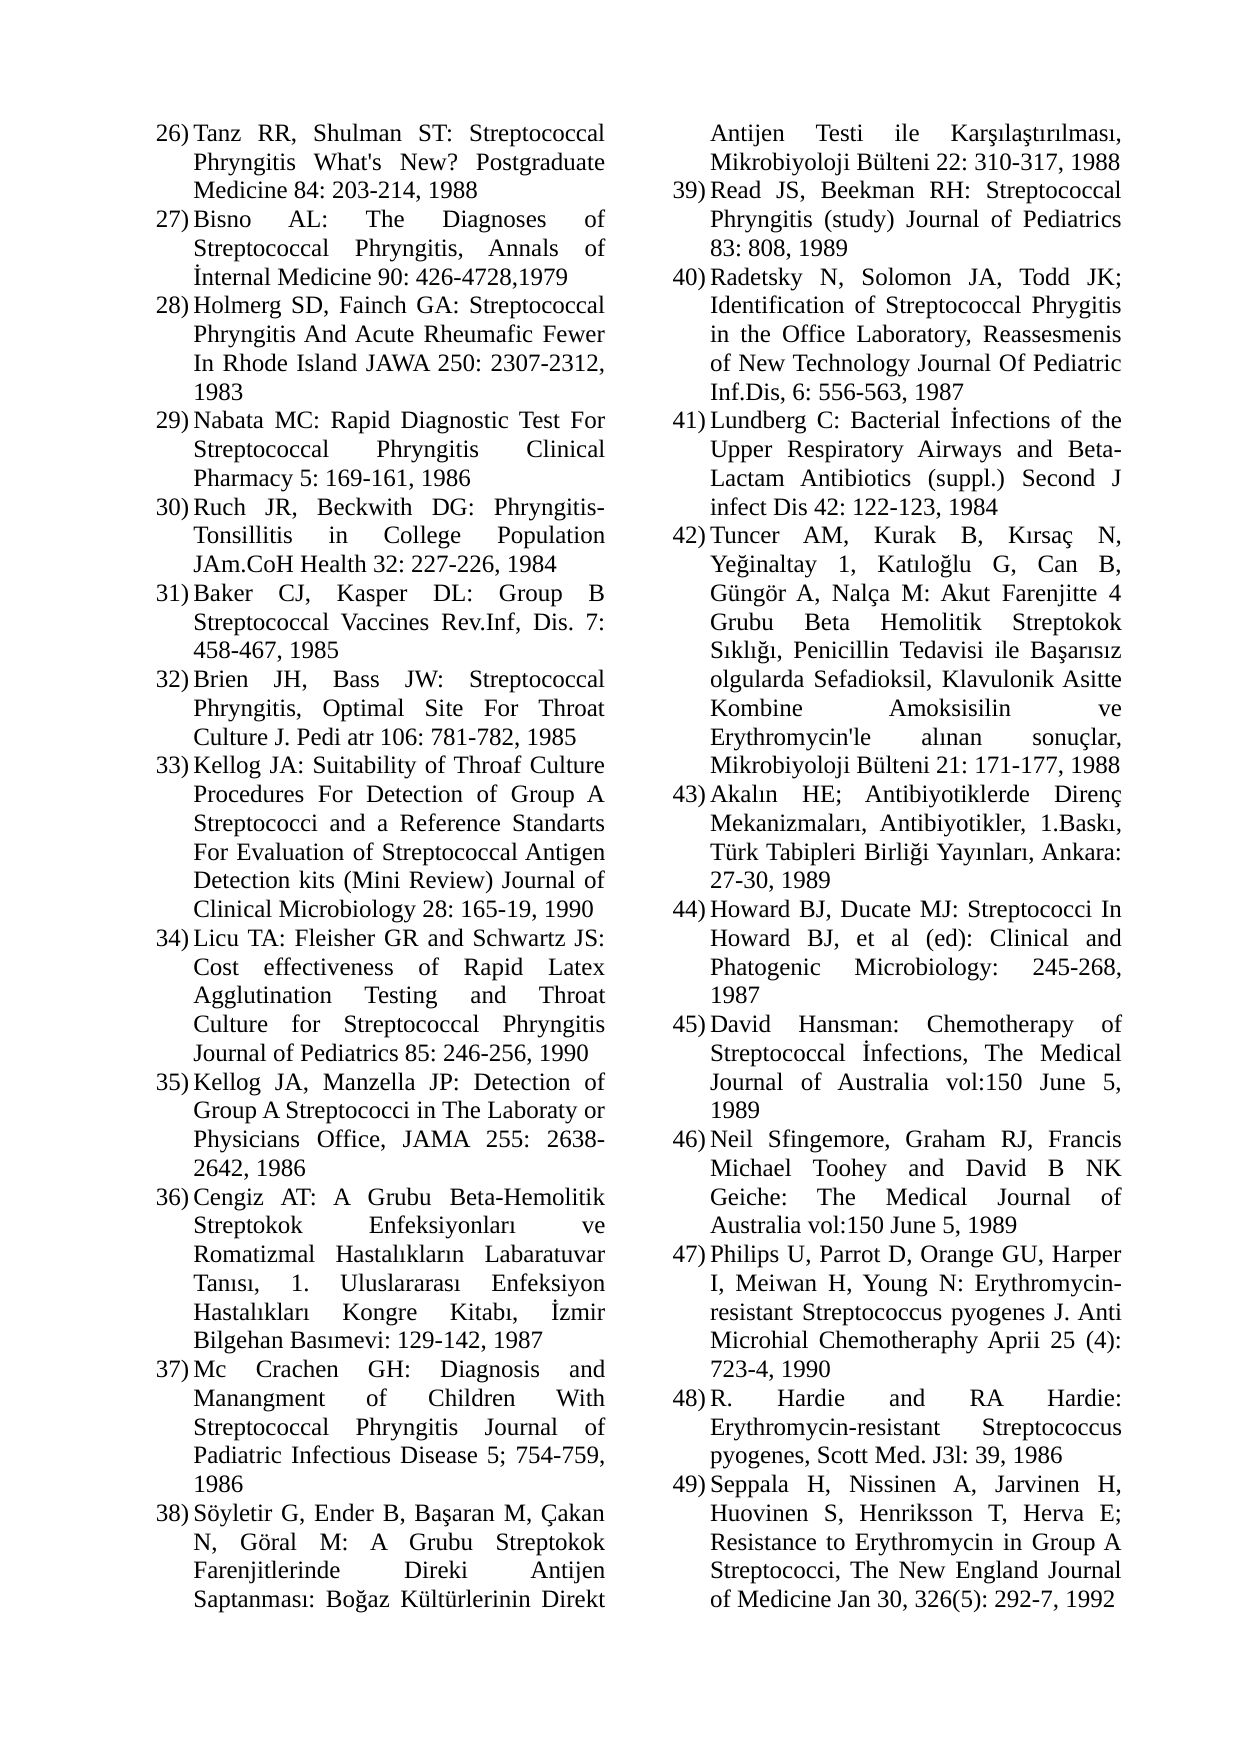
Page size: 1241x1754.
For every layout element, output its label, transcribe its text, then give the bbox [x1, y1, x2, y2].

list Ruch JR, Beckwith DG: Phryngitis-Tonsillitis in College Population JAm.CoH Health 32: 227-226, 1984 [156, 492, 605, 578]
list Licu TA: Fleisher GR and Schwartz JS: Cost effectiveness of Rapid Latex Agglutination Testing and Throat Culture for Streptococcal Phryngitis Journal of Pediatrics 85: 246-256, 1990 [156, 923, 605, 1067]
list Bisno AL: The Diagnoses of Streptococcal Phryngitis, Annals of İnternal Medicine 90: 426-4728,1979 [156, 204, 605, 291]
list Cengiz AT: A Grubu Beta-Hemolitik Streptokok Enfeksiyonları ve Romatizmal Hastalıkların Labaratuvar Tanısı, 1. Uluslararası Enfeksiyon Hastalıkları Kongre Kitabı, İzmir Bilgehan Basımevi: 129-142, 1987 [156, 1182, 605, 1354]
list Lundberg C: Bacterial İnfections of the Upper Respiratory Airways and Beta-Lactam Antibiotics (suppl.) Second J infect Dis 42: 122-123, 1984 [672, 406, 1122, 521]
list Philips U, Parrot D, Orange GU, Harper I, Meiwan H, Young N: Erythromycin-resistant Streptococcus pyogenes J. Anti Microhial Chemotheraphy Aprii 25 (4): 723-4, 1990 [672, 1239, 1122, 1383]
list Tanz RR, Shulman ST: Streptococcal Phryngitis What's New? Postgraduate Medicine 84: 203-214, 1988 [156, 118, 605, 204]
list Read JS, Beekman RH: Streptococcal Phryngitis (study) Journal of Pediatrics 83: 808, 1989 [672, 176, 1122, 262]
list R. Hardie and RA Hardie: Erythromycin-resistant Streptococcus pyogenes, Scott Med. J3l: 39, 1986 [672, 1383, 1122, 1469]
list Seppala H, Nissinen A, Jarvinen H, Huovinen S, Henriksson T, Herva E; Resistance to Erythromycin in Group A Streptococci, The New England Journal of Medicine Jan 30, 326(5): 292-7, 1992 [672, 1469, 1122, 1613]
list Antijen Testi ile Karşılaştırılması, Mikrobiyoloji Bülteni 22: 310-317, 1988 [672, 118, 1122, 176]
list Nabata MC: Rapid Diagnostic Test For Streptococcal Phryngitis Clinical Pharmacy 5: 169-161, 1986 [156, 406, 605, 492]
list Söyletir G, Ender B, Başaran M, Çakan N, Göral M: A Grubu Streptokok Farenjitlerinde Direki Antijen Saptanması: Boğaz Kültürlerinin Direkt [156, 1498, 605, 1613]
list Kellog JA, Manzella JP: Detection of Group A Streptococci in The Laboraty or Physicians Office, JAMA 255: 2638-2642, 1986 [156, 1067, 605, 1182]
list Brien JH, Bass JW: Streptococcal Phryngitis, Optimal Site For Throat Culture J. Pedi atr 106: 781-782, 1985 [156, 664, 605, 751]
list Howard BJ, Ducate MJ: Streptococci In Howard BJ, et al (ed): Clinical and Phatogenic Microbiology: 245-268, 1987 [672, 894, 1122, 1009]
list Mc Crachen GH: Diagnosis and Manangment of Children With Streptococcal Phryngitis Journal of Padiatric Infectious Disease 5; 754-759, 1986 [156, 1354, 605, 1498]
list Radetsky N, Solomon JA, Todd JK; Identification of Streptococcal Phrygitis in the Office Laboratory, Reassesmenis of New Technology Journal Of Pediatric Inf.Dis, 6: 556-563, 1987 [672, 262, 1122, 406]
list Tuncer AM, Kurak B, Kırsaç N, Yeğinaltay 1, Katıloğlu G, Can B, Güngör A, Nalça M: Akut Farenjitte 4 Grubu Beta Hemolitik Streptokok Sıklığı, Penicillin Tedavisi ile Başarısız olgularda Sefadioksil, Klavulonik Asitte Kombine Amoksisilin ve Erythromycin'le alınan sonuçlar, Mikrobiyoloji Bülteni 21: 171-177, 1988 [672, 521, 1122, 779]
list Baker CJ, Kasper DL: Group B Streptococcal Vaccines Rev.Inf, Dis. 7: 458-467, 1985 [156, 578, 605, 664]
list David Hansman: Chemotherapy of Streptococcal İnfections, The Medical Journal of Australia vol:150 June 5, 1989 [672, 1009, 1122, 1124]
list Neil Sfingemore, Graham RJ, Francis Michael Toohey and David B NK Geiche: The Medical Journal of Australia vol:150 June 5, 1989 [672, 1124, 1122, 1239]
list Kellog JA: Suitability of Throaf Culture Procedures For Detection of Group A Streptococci and a Reference Standarts For Evaluation of Streptococcal Antigen Detection kits (Mini Review) Journal of Clinical Microbiology 28: 165-19, 1990 [156, 751, 605, 923]
list Akalın HE; Antibiyotiklerde Direnç Mekanizmaları, Antibiyotikler, 1.Baskı, Türk Tabipleri Birliği Yayınları, Ankara: 27-30, 1989 [672, 779, 1122, 894]
list Holmerg SD, Fainch GA: Streptococcal Phryngitis And Acute Rheumafic Fewer In Rhode Island JAWA 250: 2307-2312, 1983 [156, 291, 605, 406]
